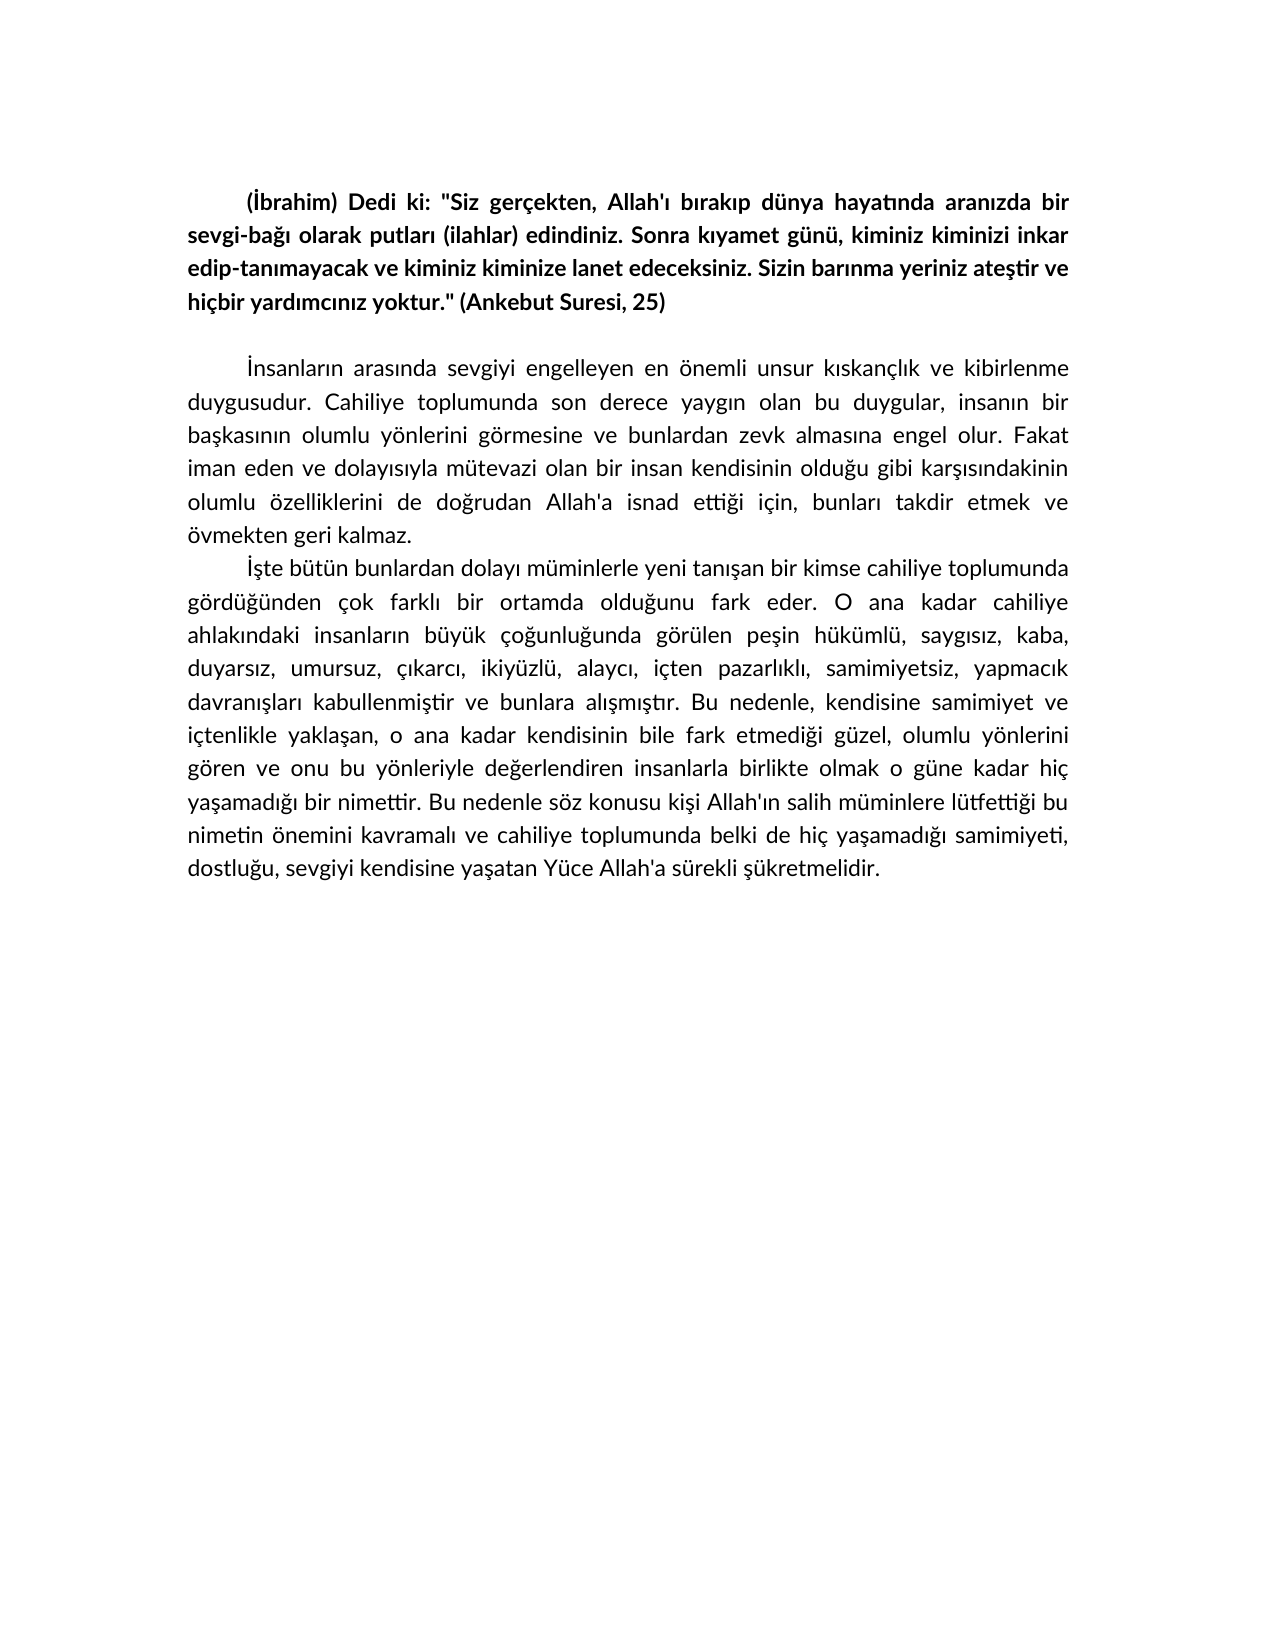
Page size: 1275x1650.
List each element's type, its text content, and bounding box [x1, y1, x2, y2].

text (İbrahim) Dedi ki: "Siz gerçekten, Allah'ı bırakıp dünya hayatında aranızda bir sevgi-bağı olarak putları (ilahlar) edindiniz. Sonra kıyamet günü, kiminiz kiminizi inkar edip-tanımayacak ve kiminiz kiminize lanet edeceksiniz. Sizin barınma yeriniz ateştir ve hiçbir yardımcınız yoktur." (Ankebut Suresi, 25) [187, 183, 1070, 317]
text İnsanların arasında sevgiyi engelleyen en önemli unsur kıskançlık ve kibirlenme duygusudur. Cahiliye toplumunda son derece yaygın olan bu duygular, insanın bir başkasının olumlu yönlerini görmesine ve bunlardan zevk almasına engel olur. Fakat iman eden ve dolayısıyla mütevazi olan bir insan kendisinin olduğu gibi karşısındakinin olumlu özelliklerini de doğrudan Allah'a isnad ettiği için, bunları takdir etmek ve övmekten geri kalmaz. [187, 350, 1070, 550]
text İşte bütün bunlardan dolayı müminlerle yeni tanışan bir kimse cahiliye toplumunda gördüğünden çok farklı bir ortamda olduğunu fark eder. O ana kadar cahiliye ahlakındaki insanların büyük çoğunluğunda görülen peşin hükümlü, saygısız, kaba, duyarsız, umursuz, çıkarcı, ikiyüzlü, alaycı, içten pazarlıklı, samimiyetsiz, yapmacık davranışları kabullenmiştir ve bunlara alışmıştır. Bu nedenle, kendisine samimiyet ve içtenlikle yaklaşan, o ana kadar kendisinin bile fark etmediği güzel, olumlu yönlerini gören ve onu bu yönleriyle değerlendiren insanlarla birlikte olmak o güne kadar hiç yaşamadığı bir nimettir. Bu nedenle söz konusu kişi Allah'ın salih müminlere lütfettiği bu nimetin önemini kavramalı ve cahiliye toplumunda belki de hiç yaşamadığı samimiyeti, dostluğu, sevgiyi kendisine yaşatan Yüce Allah'a sürekli şükretmelidir. [187, 550, 1070, 883]
